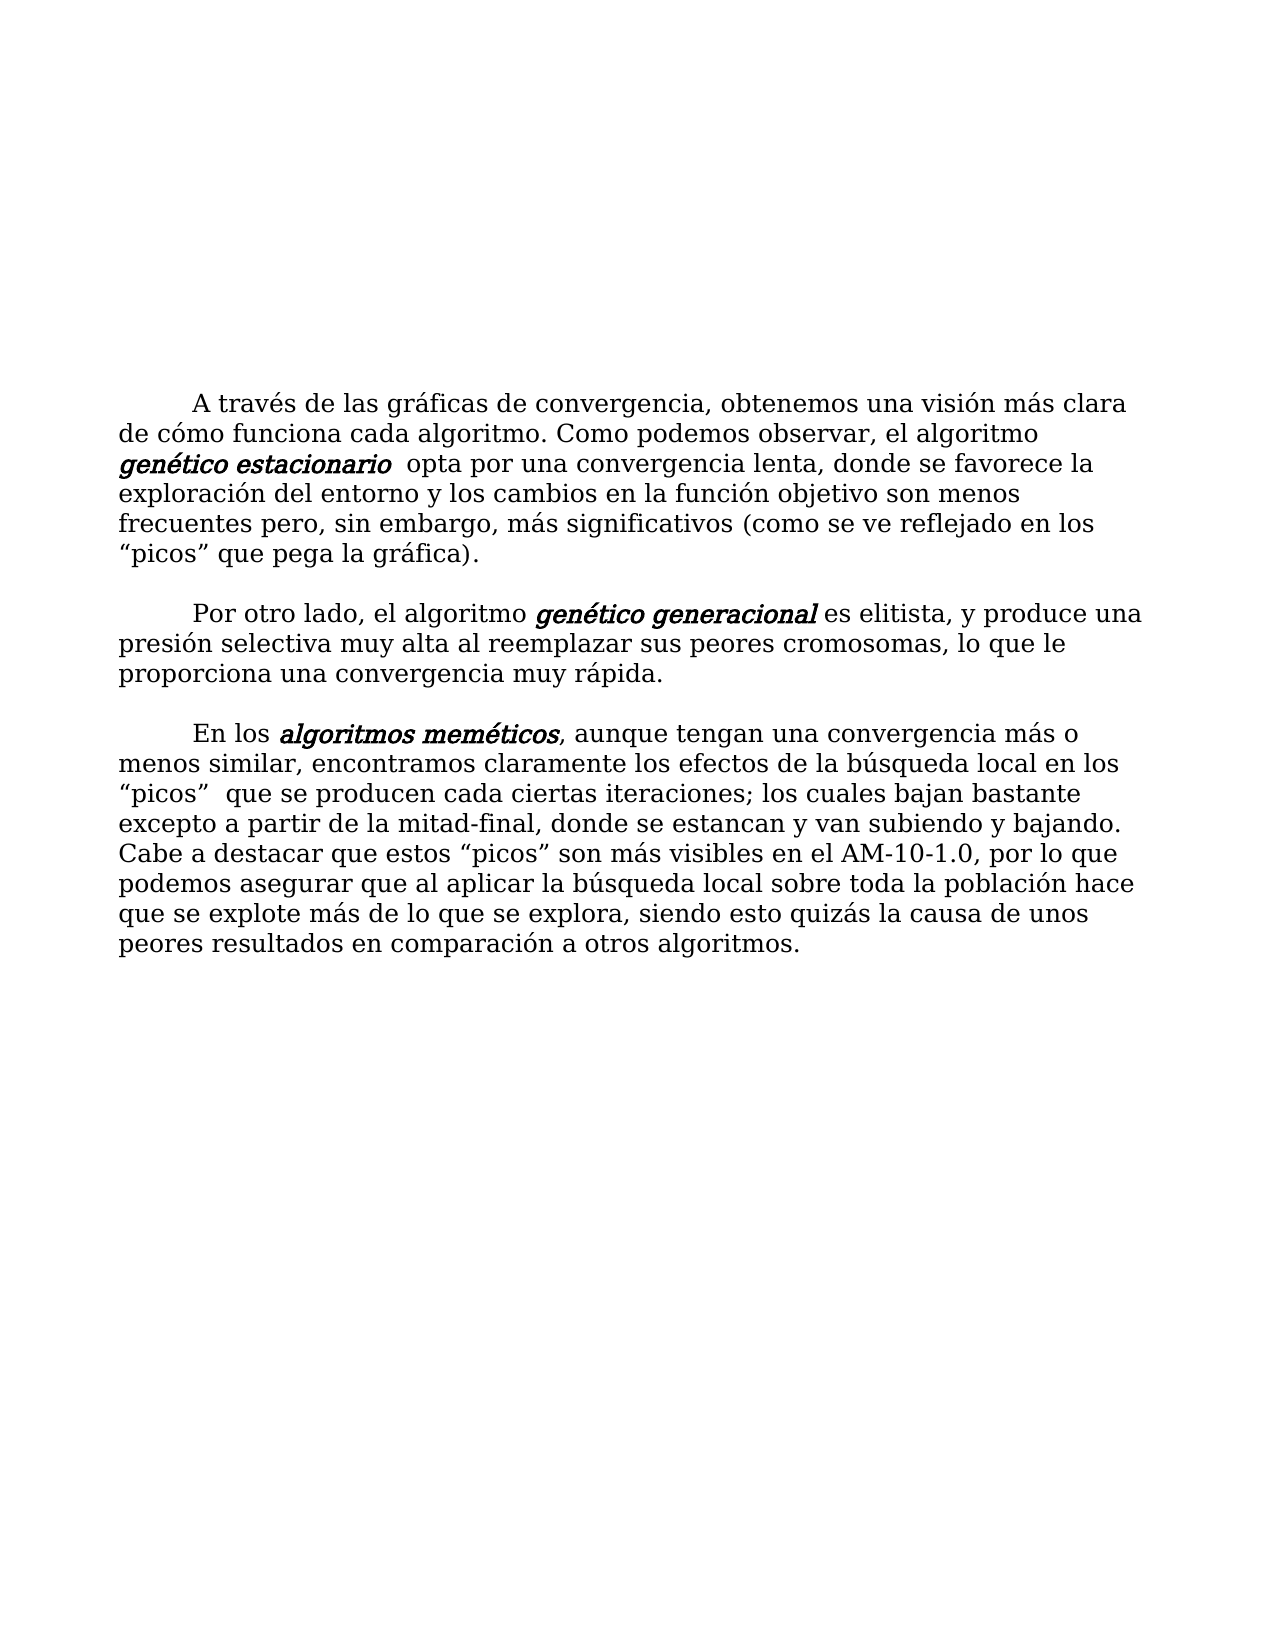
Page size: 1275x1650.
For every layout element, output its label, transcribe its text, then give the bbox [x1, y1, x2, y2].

text En los algoritmos meméticos, aunque tengan una convergencia más o menos similar, encontramos claramente los efectos de la búsqueda local en los “picos” que se producen cada ciertas iteraciones; los cuales bajan bastante excepto a partir de la mitad-final, donde se estancan y van subiendo y bajando. Cabe a destacar que estos “picos” son más visibles en el AM-10-1.0, por lo que podemos asegurar que al aplicar la búsqueda local sobre toda la población hace que se explote más de lo que se explora, siendo esto quizás la causa de unos peores resultados en comparación a otros algoritmos. [118, 718, 1157, 958]
text A través de las gráficas de convergencia, obtenemos una visión más clara de cómo funciona cada algoritmo. Como podemos observar, el algoritmo genético estacionario opta por una convergencia lenta, donde se favorece la exploración del entorno y los cambios en la función objetivo son menos frecuentes pero, sin embargo, más significativos (como se ve reflejado en los “picos” que pega la gráfica). [118, 388, 1157, 568]
text Por otro lado, el algoritmo genético generacional es elitista, y produce una presión selectiva muy alta al reemplazar sus peores cromosomas, lo que le proporciona una convergencia muy rápida. [118, 598, 1157, 688]
